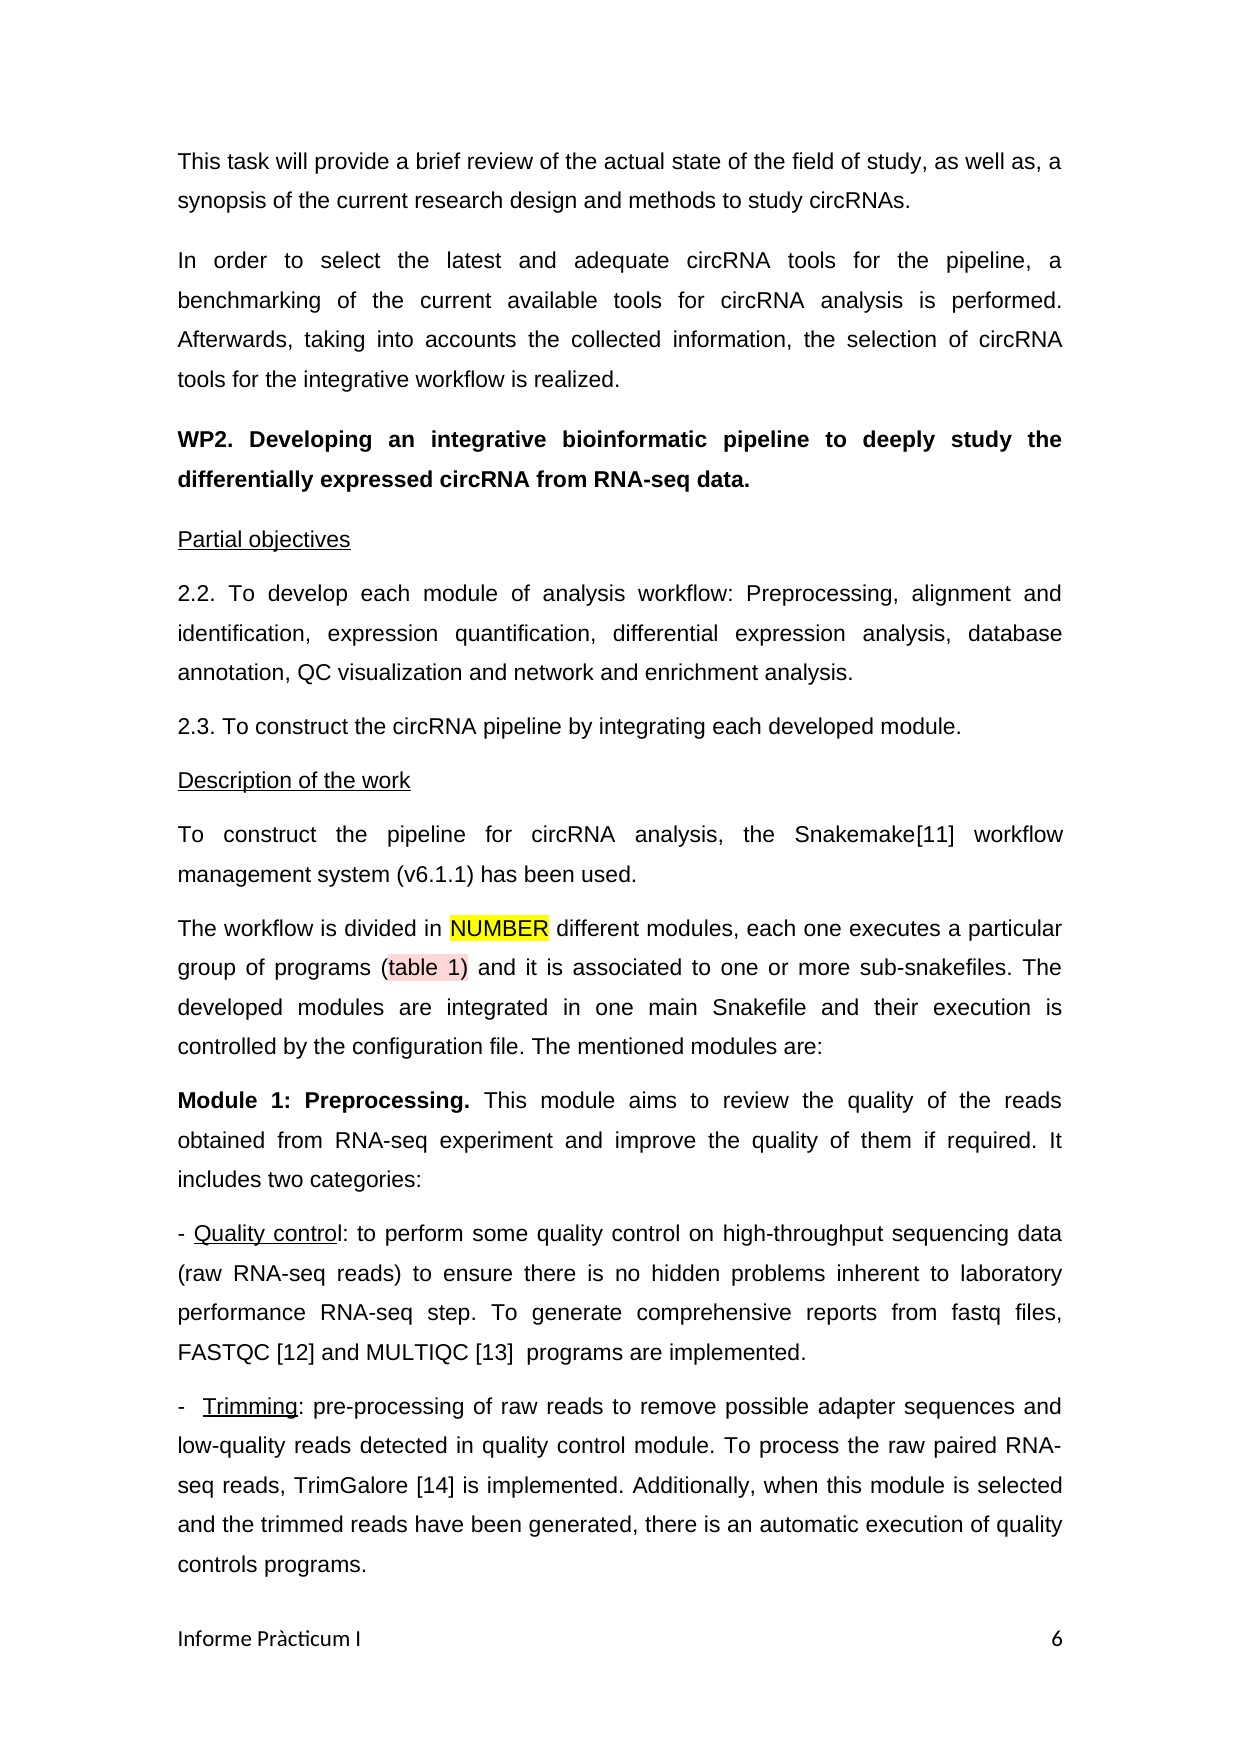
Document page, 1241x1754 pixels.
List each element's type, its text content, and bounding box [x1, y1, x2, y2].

text Partial objectives [177, 526, 1063, 552]
text 2.2. To develop each module of analysis workflow: Preprocessing, alignment and identification, expression quantification, differential expression analysis, database annotation, QC visualization and network and enrichment analysis. [177, 580, 1063, 685]
text Module 1: Preprocessing. This module aims to review the quality of the reads obtained from RNA-seq experiment and improve the quality of them if required. It includes two categories: [177, 1087, 1063, 1192]
text - Trimming: pre-processing of raw reads to remove possible adapter sequences and low-quality reads detected in quality control module. To process the raw paired RNA-seq reads, TrimGalore [14]⁠ is implemented. Additionally, when this module is selected and the trimmed reads have been generated, there is an automatic execution of quality controls programs. [177, 1393, 1063, 1577]
text 2.3. To construct the circRNA pipeline by integrating each developed module. [177, 713, 1063, 739]
text - Quality control: to perform some quality control on high-throughput sequencing data (raw RNA-seq reads) to ensure there is no hidden problems inherent to laboratory performance RNA-seq step. To generate comprehensive reports from fastq files, FASTQC [12]⁠ and MULTIQC [13]⁠ programs are implemented. [177, 1220, 1063, 1365]
text WP2. Developing an integrative bioinformatic pipeline to deeply study the differentially expressed circRNA from RNA-seq data. [177, 426, 1063, 492]
text In order to select the latest and adequate circRNA tools for the pipeline, a benchmarking of the current available tools for circRNA analysis is performed. Afterwards, taking into accounts the collected information, the selection of circRNA tools for the integrative workflow is realized. [177, 247, 1063, 392]
text Description of the work [177, 767, 1063, 793]
text This task will provide a brief review of the actual state of the field of study, as well as, a synopsis of the current research design and methods to study circRNAs. [177, 148, 1063, 213]
text The workflow is divided in NUMBER different modules, each one executes a particular group of programs (table 1) and it is associated to one or more sub-snakefiles. The developed modules are integrated in one main Snakefile and their execution is controlled by the configuration file. The mentioned modules are: [177, 915, 1063, 1059]
text To construct the pipeline for circRNA analysis, the Snakemake[11]⁠ workflow management system (v6.1.1) has been used. [177, 821, 1063, 887]
